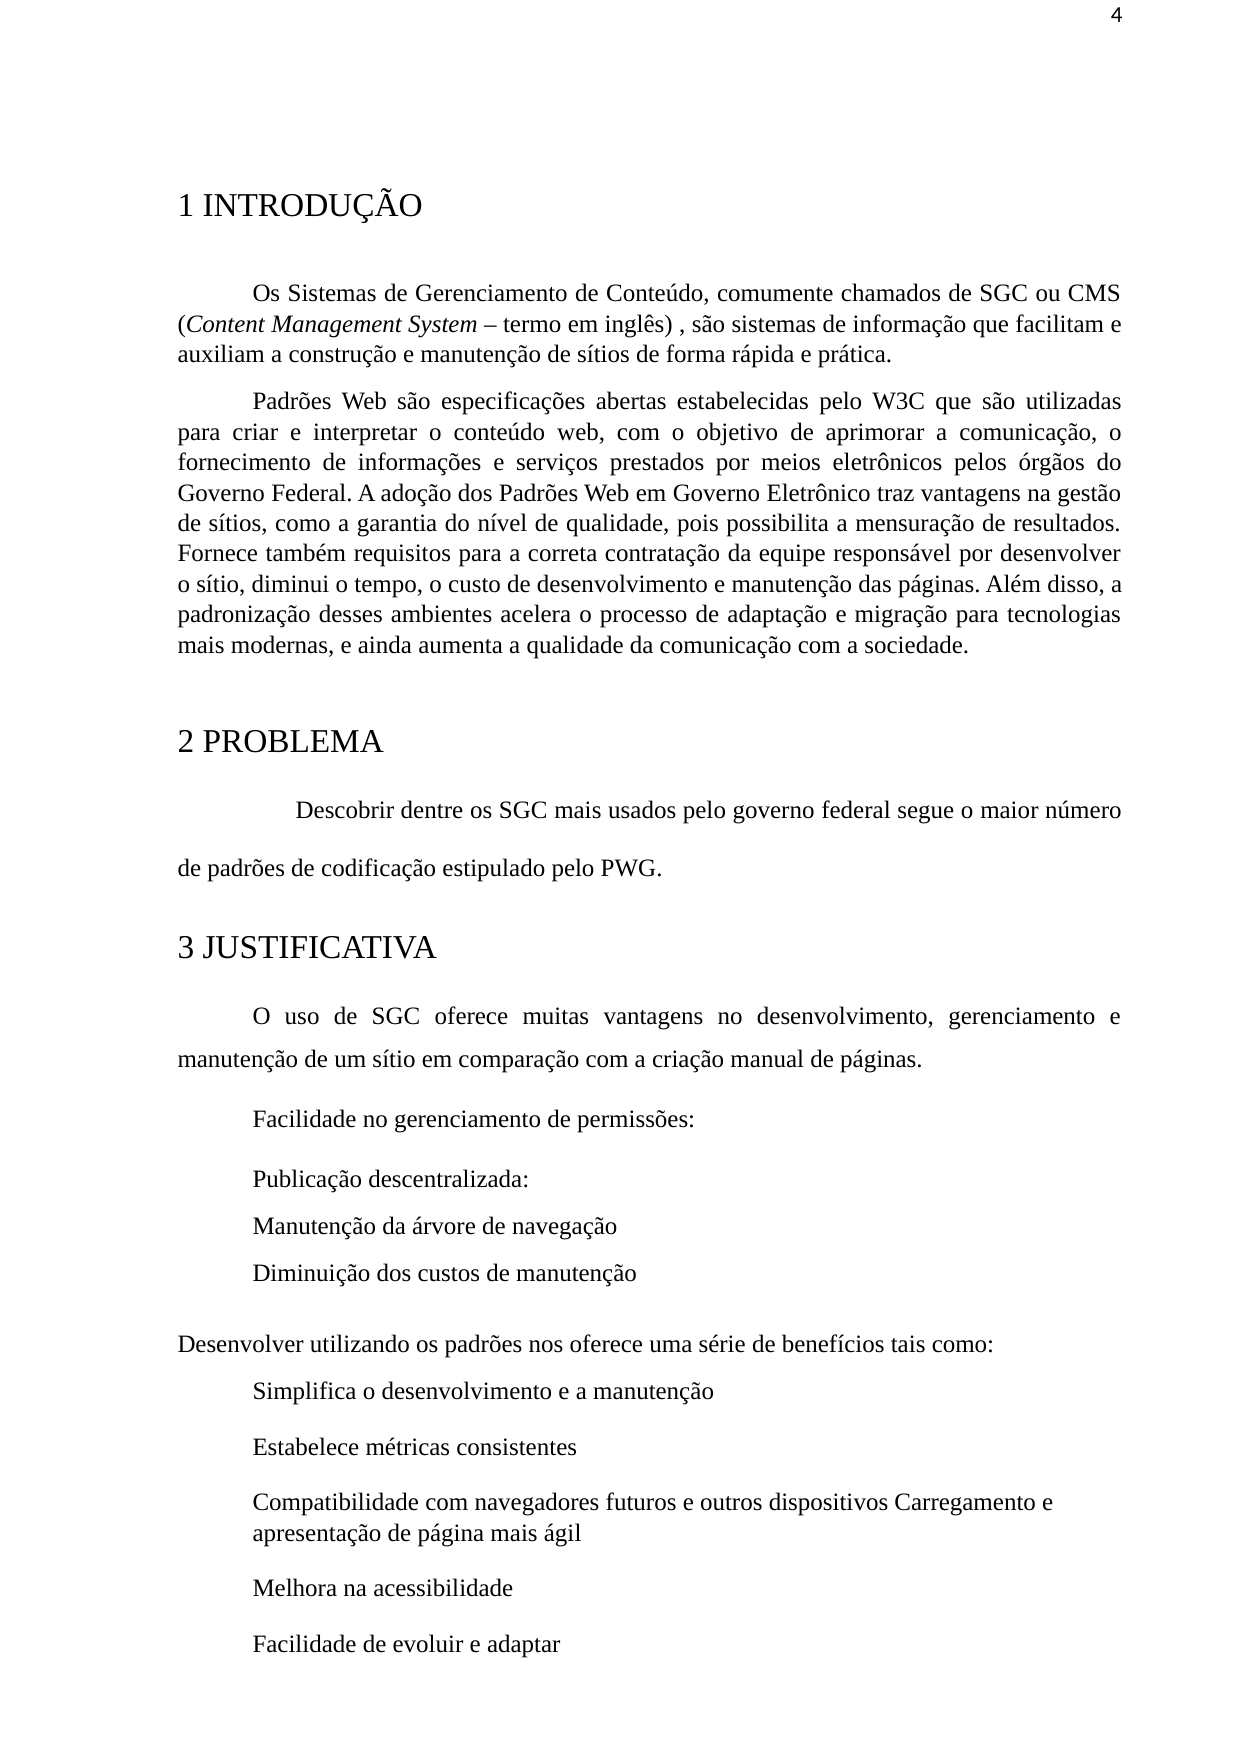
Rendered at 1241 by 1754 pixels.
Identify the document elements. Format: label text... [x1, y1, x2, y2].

text Melhora na acessibilidade [252, 1573, 1122, 1602]
text Simplifica o desenvolvimento e a manutenção [252, 1376, 1122, 1405]
text Desenvolver utilizando os padrões nos oferece uma série de benefícios tais como: [177, 1329, 1122, 1357]
text Manutenção da árvore de navegação [177, 1211, 1122, 1240]
text Descobrir dentre os SGC mais usados pelo governo federal segue o maior número de padrões de codificação estipulado pelo PWG. [177, 796, 1122, 882]
text O uso de SGC oferece muitas vantagens no desenvolvimento, gerenciamento e manutenção de um sítio em comparação com a criação manual de páginas. [177, 1001, 1122, 1073]
text Facilidade no gerenciamento de permissões: [177, 1104, 1122, 1133]
text Compatibilidade com navegadores futuros e outros dispositivos Carregamento e apresentação de página mais ágil [252, 1487, 1122, 1546]
text 2 PROBLEMA [177, 721, 1122, 760]
text Os Sistemas de Gerenciamento de Conteúdo, comumente chamados de SGC ou CMS (Content Management System – termo em inglês) , são sistemas de informação que facilitam e auxiliam a construção e manutenção de sítios de forma rápida e prática. [177, 278, 1122, 368]
text Facilidade de evoluir e adaptar [252, 1629, 1122, 1658]
text Estabelece métricas consistentes [252, 1432, 1122, 1460]
text Padrões Web são especificações abertas estabelecidas pelo W3C que são utilizadas para criar e interpretar o conteúdo web, com o objetivo de aprimorar a comunicação, o fornecimento de informações e serviços prestados por meios eletrônicos pelos órgãos do Governo Federal. A adoção dos Padrões Web em Governo Eletrônico traz vantagens na gestão de sítios, como a garantia do nível de qualidade, pois possibilita a mensuração de resultados. Fornece também requisitos para a correta contratação da equipe responsável por desenvolver o sítio, diminui o tempo, o custo de desenvolvimento e manutenção das páginas. Além disso, a padronização desses ambientes acelera o processo de adaptação e migração para tecnologias mais modernas, e ainda aumenta a qualidade da comunicação com a sociedade. [177, 386, 1122, 658]
text Publicação descentralizada: [177, 1164, 1122, 1193]
text 1 INTRODUÇÃO [177, 185, 1122, 223]
text 3 JUSTIFICATIVA [177, 927, 1122, 966]
text Diminuição dos custos de manutenção [177, 1258, 1122, 1287]
